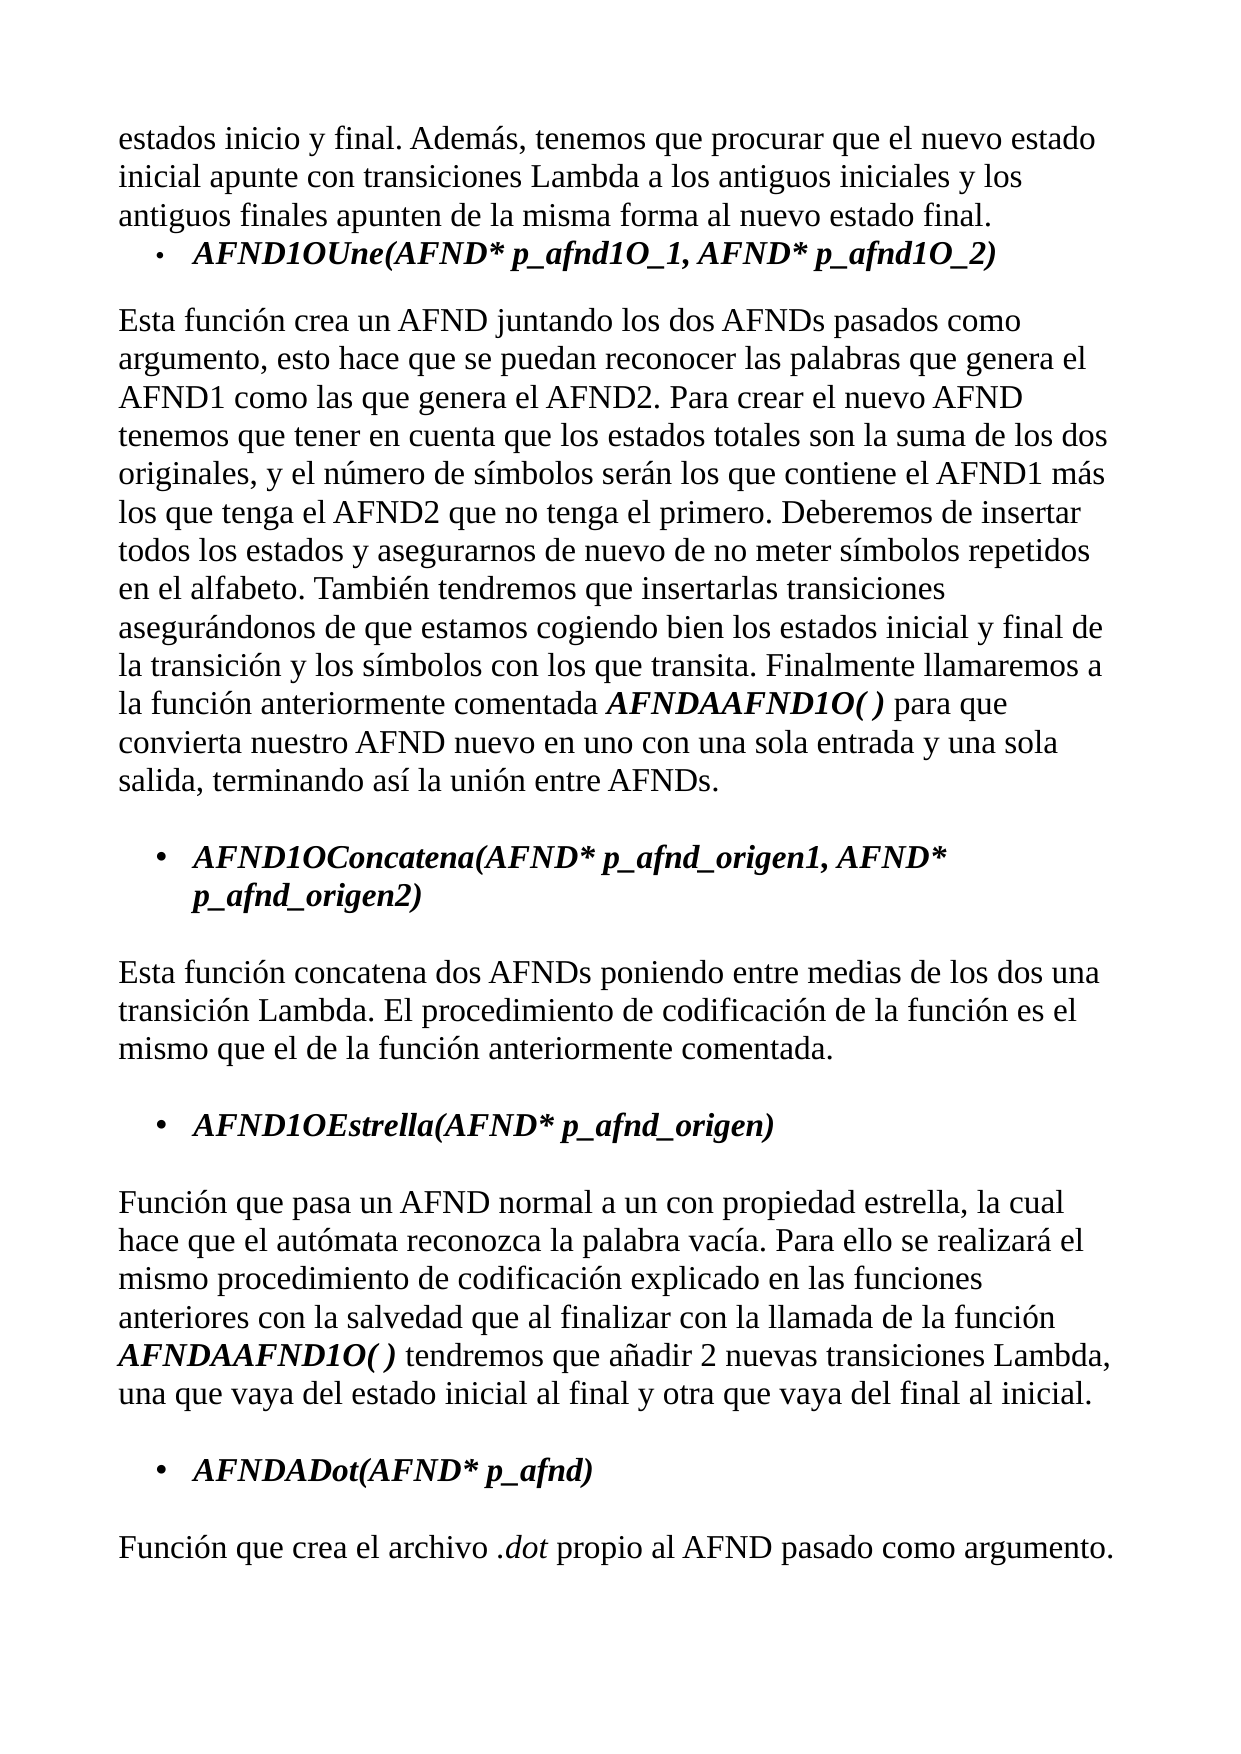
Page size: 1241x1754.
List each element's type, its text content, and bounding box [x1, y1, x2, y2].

text Función que crea el archivo .dot propio al AFND pasado como argumento. [118, 1527, 1122, 1565]
list AFNDADot(AFND* p_afnd) [156, 1450, 1122, 1488]
list AFND1OUne(AFND* p_afnd1O_1, AFND* p_afnd1O_2) [156, 233, 1122, 271]
text Función que pasa un AFND normal a un con propiedad estrella, la cual hace que el autómata reconozca la palabra vacía. Para ello se realizará el mismo procedimiento de codificación explicado en las funciones anteriores con la salvedad que al finalizar con la llamada de la función AFNDAAFND1O( ) tendremos que añadir 2 nuevas transiciones Lambda, una que vaya del estado inicial al final y otra que vaya del final al inicial. [118, 1182, 1122, 1412]
text estados inicio y final. Además, tenemos que procurar que el nuevo estado inicial apunte con transiciones Lambda a los antiguos iniciales y los antiguos finales apunten de la misma forma al nuevo estado final. [118, 118, 1122, 233]
list AFND1OEstrella(AFND* p_afnd_origen) [156, 1105, 1122, 1143]
list AFND1OConcatena(AFND* p_afnd_origen1, AFND* p_afnd_origen2) [156, 837, 1122, 913]
text Esta función concatena dos AFNDs poniendo entre medias de los dos una transición Lambda. El procedimiento de codificación de la función es el mismo que el de la función anteriormente comentada. [118, 952, 1122, 1067]
text Esta función crea un AFND juntando los dos AFNDs pasados como argumento, esto hace que se puedan reconocer las palabras que genera el AFND1 como las que genera el AFND2. Para crear el nuevo AFND tenemos que tener en cuenta que los estados totales son la suma de los dos originales, y el número de símbolos serán los que contiene el AFND1 más los que tenga el AFND2 que no tenga el primero. Deberemos de insertar todos los estados y asegurarnos de nuevo de no meter símbolos repetidos en el alfabeto. También tendremos que insertarlas transiciones asegurándonos de que estamos cogiendo bien los estados inicial y final de la transición y los símbolos con los que transita. Finalmente llamaremos a la función anteriormente comentada AFNDAAFND1O( ) para que convierta nuestro AFND nuevo en uno con una sola entrada y una sola salida, terminando así la unión entre AFNDs. [118, 300, 1122, 798]
